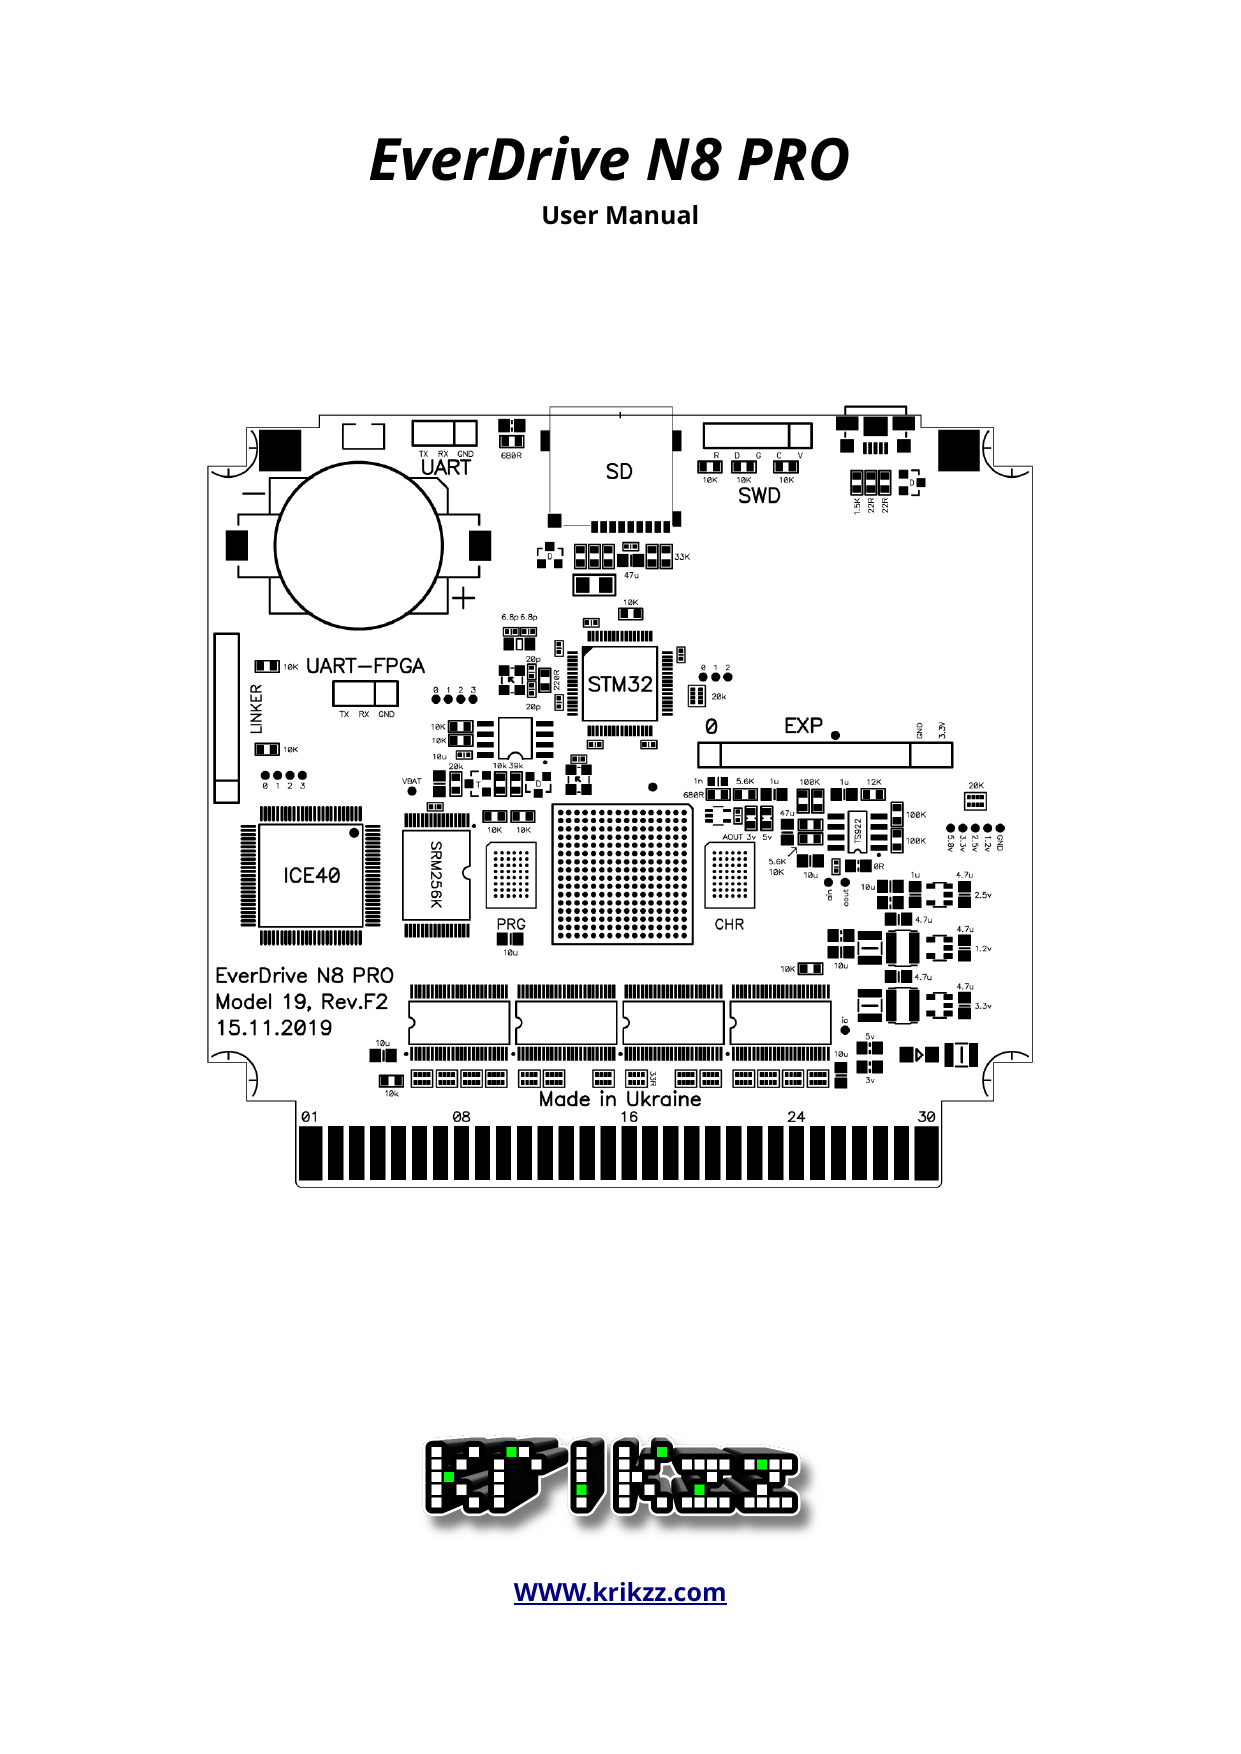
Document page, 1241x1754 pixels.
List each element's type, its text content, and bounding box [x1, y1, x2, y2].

text EverDrive N8 PRO [118, 118, 1122, 198]
picture [207, 405, 1033, 1188]
text WWW.krikzz.com [118, 1574, 1122, 1608]
picture [419, 1434, 822, 1541]
text User Manual [118, 198, 1122, 232]
